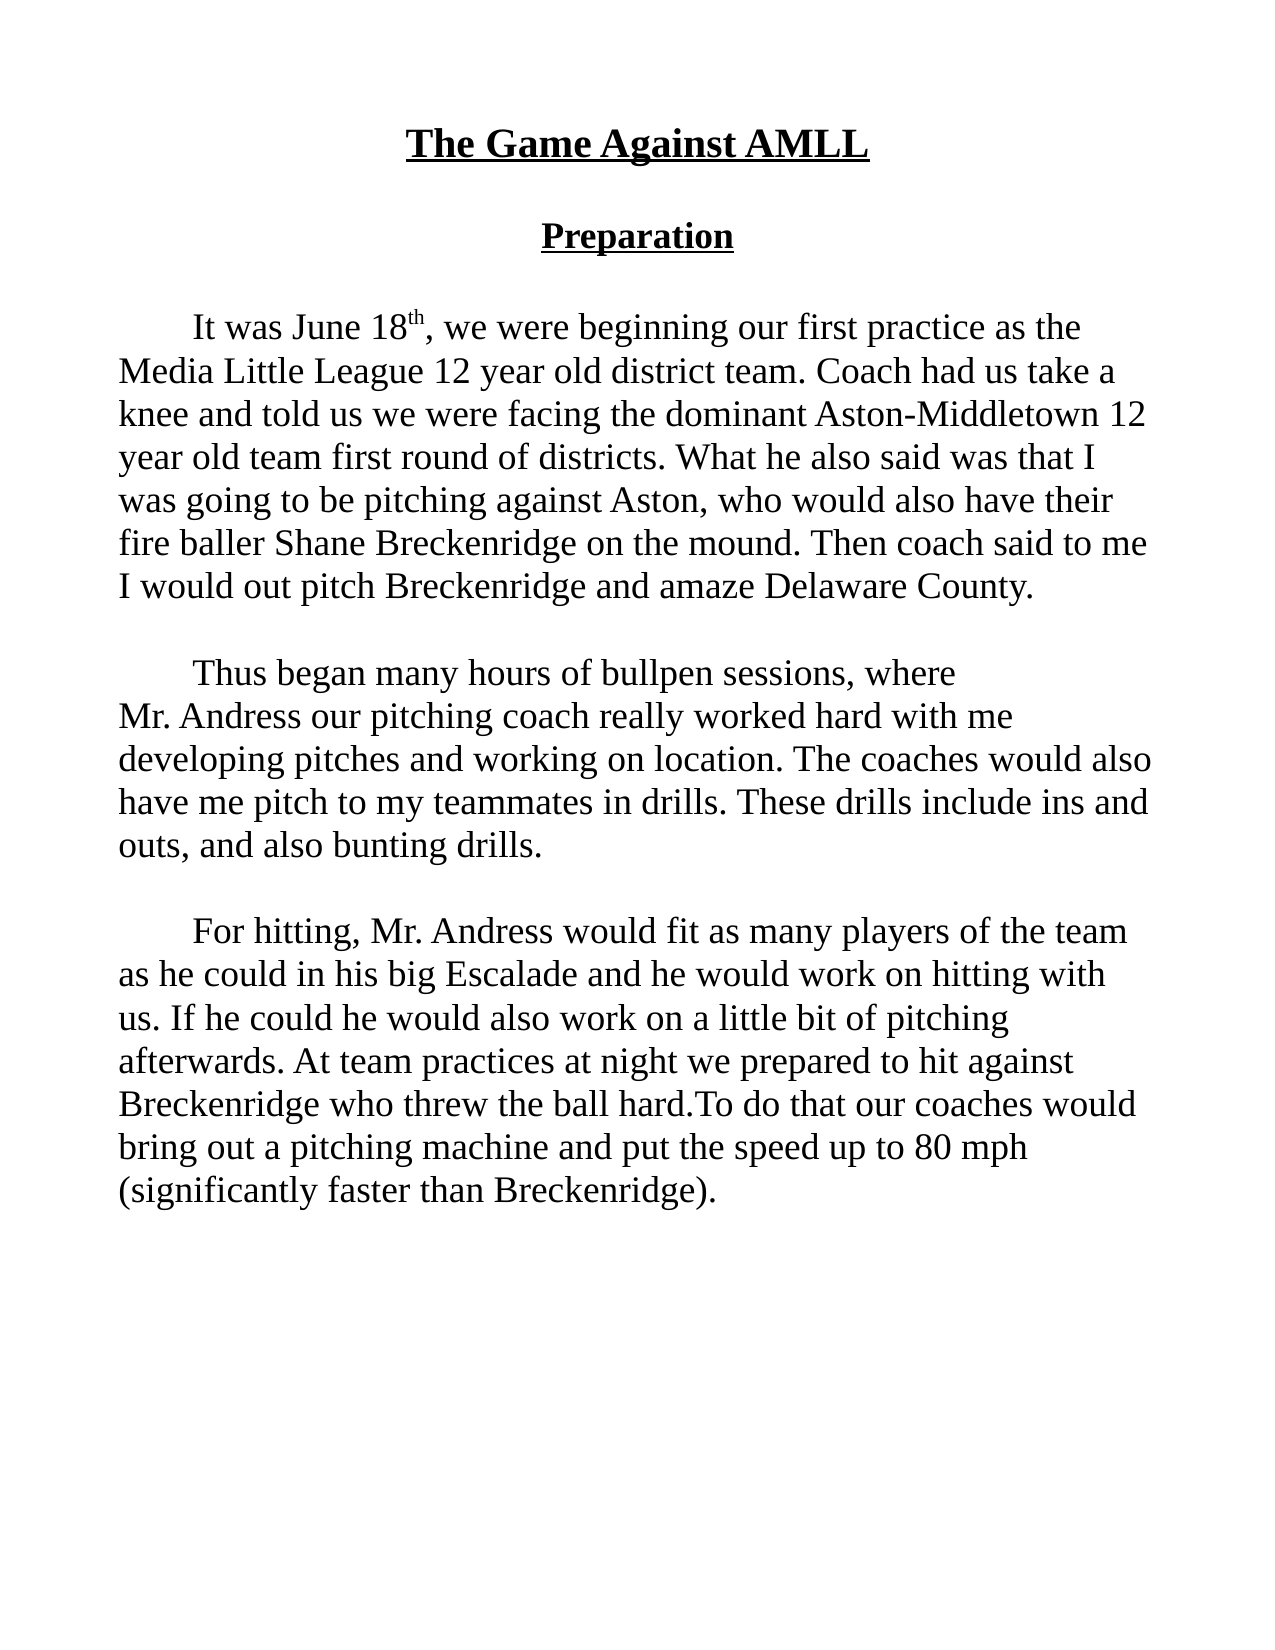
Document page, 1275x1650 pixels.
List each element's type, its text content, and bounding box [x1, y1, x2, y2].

text Mr. Andress our pitching coach really worked hard with me developing pitches and working on location. The coaches would also have me pitch to my teammates in drills. These drills include ins and outs, and also bunting drills. [118, 693, 1157, 866]
text The Game Against AMLL [118, 118, 1157, 166]
text For hitting, Mr. Andress would fit as many players of the team as he could in his big Escalade and he would work on hitting with us. If he could he would also work on a little bit of pitching afterwards. At team practices at night we prepared to hit against Breckenridge who threw the ball hard.To do that our coaches would bring out a pitching machine and put the speed up to 80 mph (significantly faster than Breckenridge). [118, 909, 1157, 1211]
text Preparation [118, 214, 1157, 257]
text It was June 18th, we were beginning our first practice as the Media Little League 12 year old district team. Coach had us take a knee and told us we were facing the dominant Aston-Middletown 12 year old team first round of districts. What he also said was that I was going to be pitching against Aston, who would also have their fire baller Shane Breckenridge on the mound. Then coach said to me I would out pitch Breckenridge and amaze Delaware County. [118, 300, 1157, 607]
text Thus began many hours of bullpen sessions, where [118, 650, 1157, 693]
